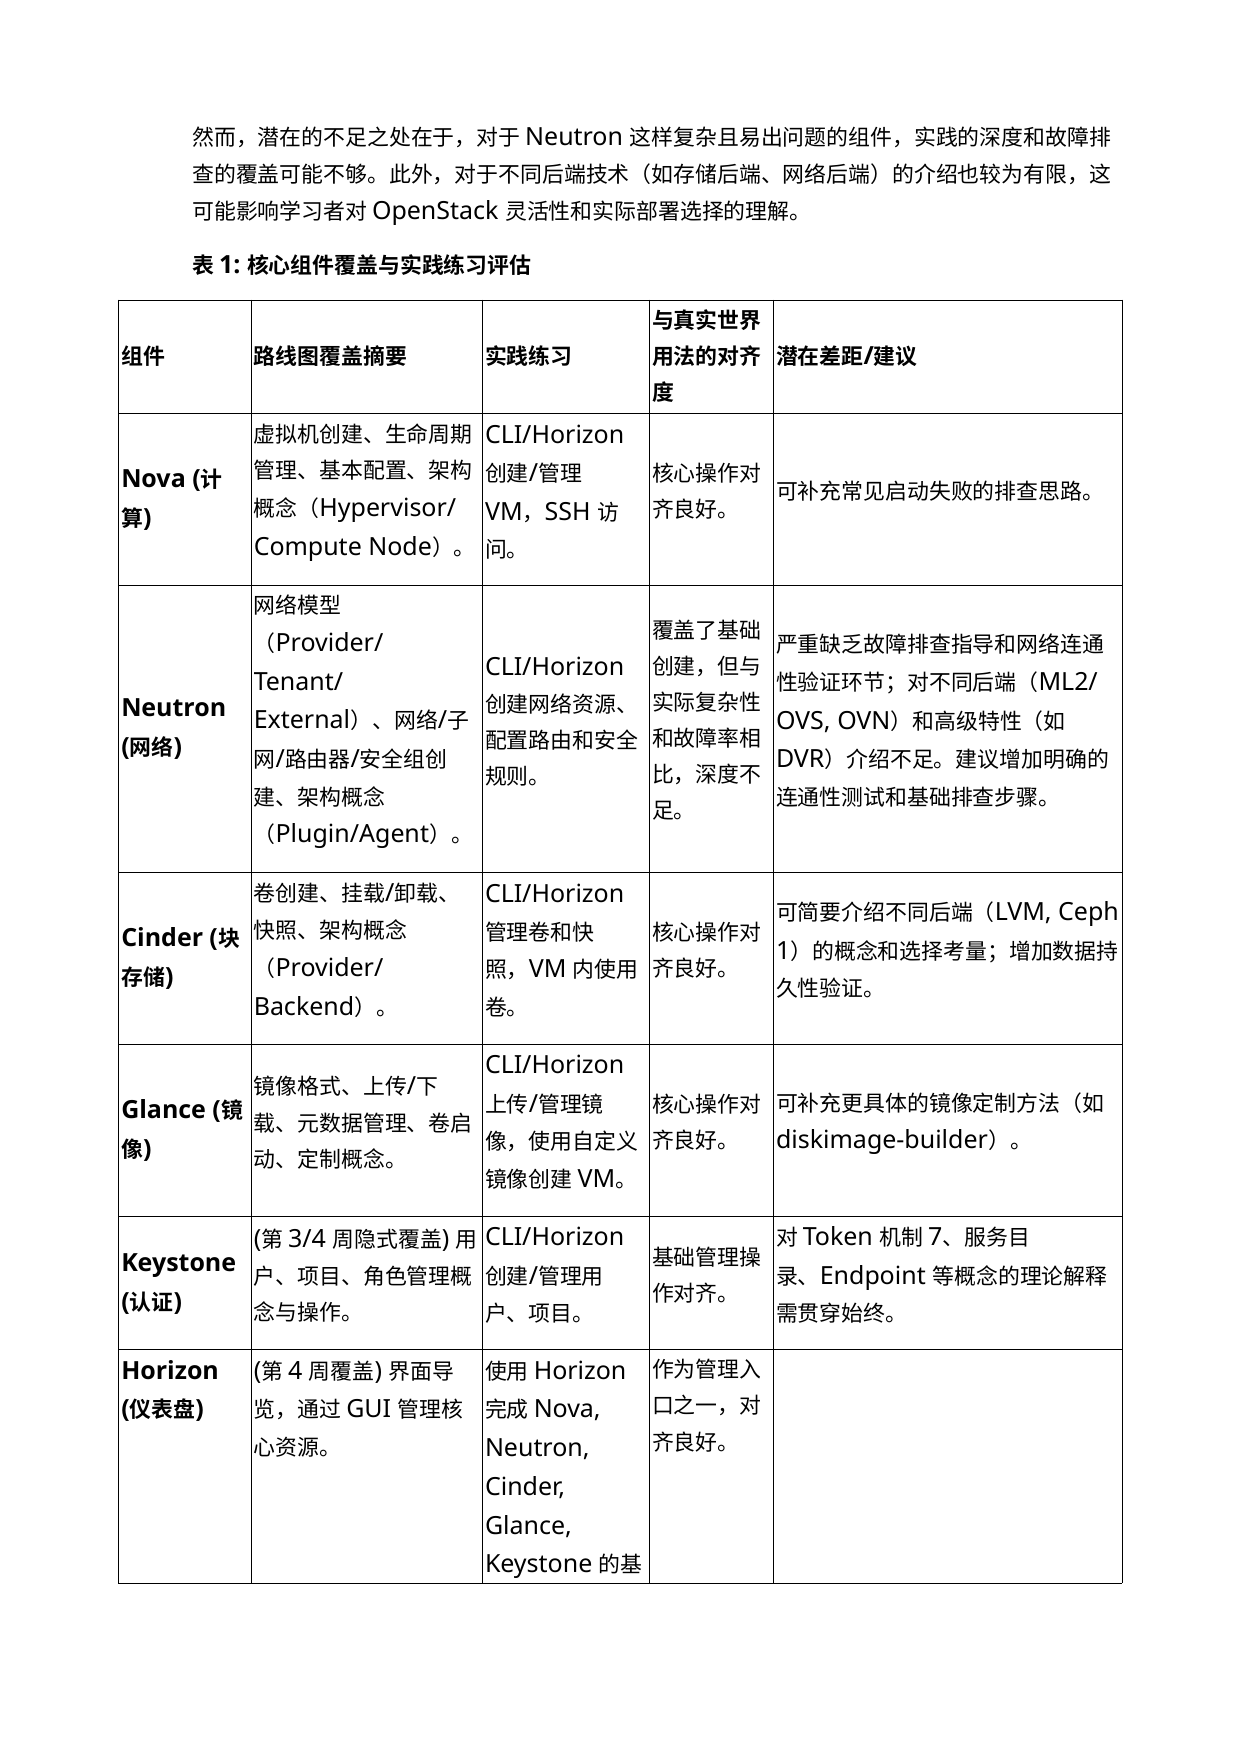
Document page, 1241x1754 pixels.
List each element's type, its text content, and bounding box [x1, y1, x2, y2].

table_cell CLI/Horizon 管理卷和快照，VM 内使用卷。 [483, 873, 649, 1044]
table_cell [774, 1350, 1122, 1583]
table_cell 可补充常见启动失败的排查思路。 [774, 414, 1122, 585]
table_header 实践练习 [483, 301, 649, 413]
table_cell 网络模型（Provider/Tenant/External）、网络/子网/路由器/安全组创建、架构概念（Plugin/Agent）。 [252, 586, 482, 872]
table_cell (第 3/4 周隐式覆盖) 用户、项目、角色管理概念与操作。 [252, 1217, 482, 1349]
table_cell Neutron (网络) [119, 586, 251, 872]
table_cell 作为管理入口之一，对齐良好。 [650, 1350, 773, 1583]
table_cell CLI/Horizon 创建/管理用户、项目。 [483, 1217, 649, 1349]
table_cell CLI/Horizon 上传/管理镜像，使用自定义镜像创建 VM。 [483, 1045, 649, 1216]
table_cell 核心操作对齐良好。 [650, 873, 773, 1044]
table_cell 镜像格式、上传/下载、元数据管理、卷启动、定制概念。 [252, 1045, 482, 1216]
table_cell Nova (计算) [119, 414, 251, 585]
list 表 1: 核心组件覆盖与实践练习评估 [162, 246, 1122, 280]
table_cell Horizon (仪表盘) [119, 1350, 251, 1583]
list 然而，潜在的不足之处在于，对于 Neutron 这样复杂且易出问题的组件，实践的深度和故障排查的覆盖可能不够。此外，对于不同后端技术（如存储后端、网络后端）的介绍也较为有限，这可能影响学习者对 OpenStack 灵活性和实际部署选择的理解。 [162, 118, 1122, 227]
table_cell CLI/Horizon 创建网络资源、配置路由和安全规则。 [483, 586, 649, 872]
table_cell CLI/Horizon 创建/管理 VM，SSH 访问。 [483, 414, 649, 585]
table_cell 虚拟机创建、生命周期管理、基本配置、架构概念（Hypervisor/Compute Node）。 [252, 414, 482, 585]
table_cell 核心操作对齐良好。 [650, 1045, 773, 1216]
table_cell 使用 Horizon 完成 Nova, Neutron, Cinder, Glance, Keystone 的基 [483, 1350, 649, 1583]
table_cell 可补充更具体的镜像定制方法（如 diskimage-builder）。 [774, 1045, 1122, 1216]
table_cell Cinder (块存储) [119, 873, 251, 1044]
table_cell 可简要介绍不同后端（LVM, Ceph 1）的概念和选择考量；增加数据持久性验证。 [774, 873, 1122, 1044]
table_header 组件 [119, 301, 251, 413]
table_cell Glance (镜像) [119, 1045, 251, 1216]
table_header 路线图覆盖摘要 [252, 301, 482, 413]
table_cell 严重缺乏故障排查指导和网络连通性验证环节；对不同后端（ML2/OVS, OVN）和高级特性（如 DVR）介绍不足。建议增加明确的连通性测试和基础排查步骤。 [774, 586, 1122, 872]
table_cell 卷创建、挂载/卸载、快照、架构概念（Provider/Backend）。 [252, 873, 482, 1044]
table_cell (第 4 周覆盖) 界面导览，通过 GUI 管理核心资源。 [252, 1350, 482, 1583]
table_cell 对 Token 机制 7、服务目录、Endpoint 等概念的理论解释需贯穿始终。 [774, 1217, 1122, 1349]
table_header 潜在差距/建议 [774, 301, 1122, 413]
table_cell 核心操作对齐良好。 [650, 414, 773, 585]
table_cell 基础管理操作对齐。 [650, 1217, 773, 1349]
table_cell 覆盖了基础创建，但与实际复杂性和故障率相比，深度不足。 [650, 586, 773, 872]
table_cell Keystone (认证) [119, 1217, 251, 1349]
table_header 与真实世界用法的对齐度 [650, 301, 773, 413]
